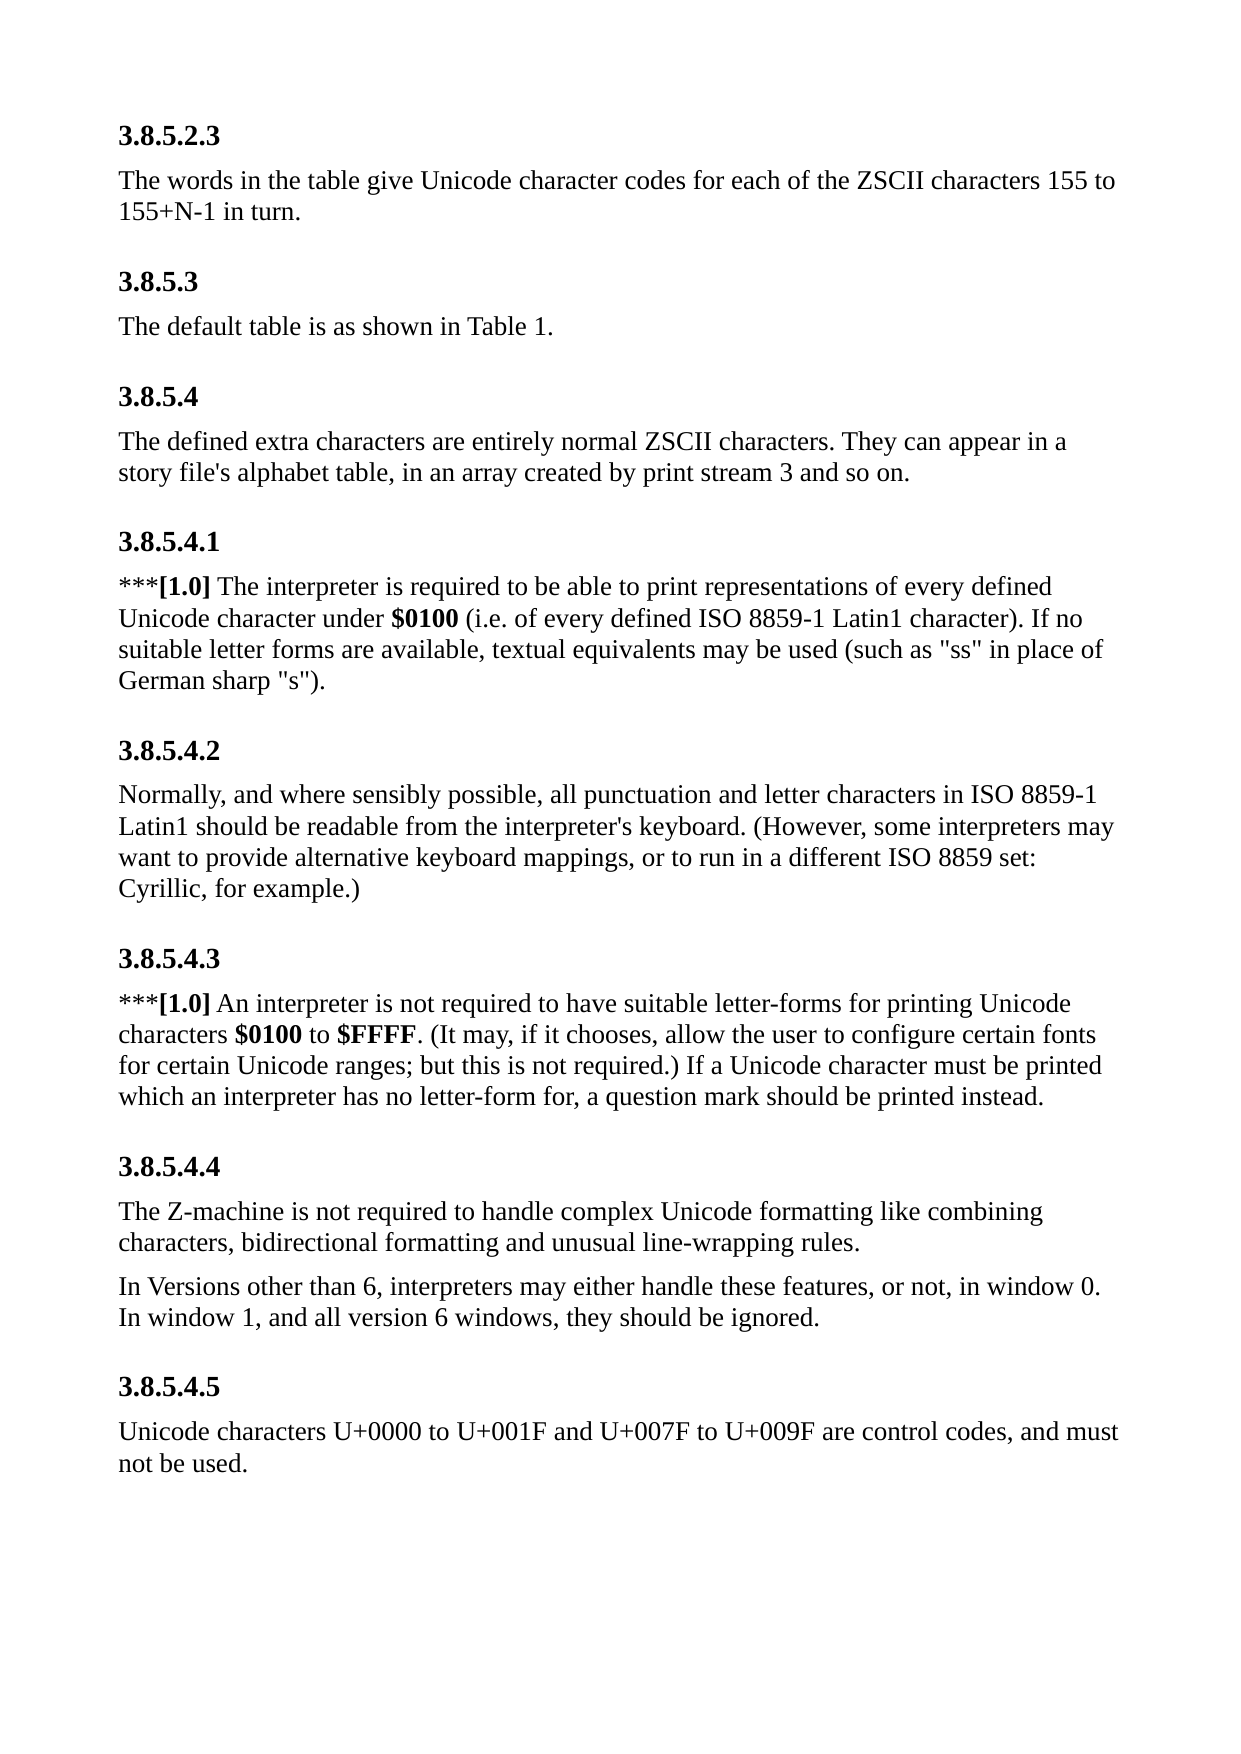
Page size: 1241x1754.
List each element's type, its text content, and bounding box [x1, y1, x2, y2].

subtitle 3.8.5.4.1 [118, 524, 1122, 558]
subtitle 3.8.5.4.4 [118, 1149, 1122, 1182]
subtitle 3.8.5.4.3 [118, 941, 1122, 974]
text The defined extra characters are entirely normal ZSCII characters. They can appear in a story file's alphabet table, in an array created by print stream 3 and so on. [118, 425, 1122, 487]
text ***[1.0] The interpreter is required to be able to print representations of every defined Unicode character under $0100 (i.e. of every defined ISO 8859-1 Latin1 character). If no suitable letter forms are available, textual equivalents may be used (such as "ss" in place of German sharp "s"). [118, 571, 1122, 695]
subtitle 3.8.5.4.5 [118, 1369, 1122, 1403]
text The default table is as shown in Table 1. [118, 310, 1122, 341]
text In Versions other than 6, interpreters may either handle these features, or not, in window 0. In window 1, and all version 6 windows, they should be ignored. [118, 1270, 1122, 1332]
subtitle 3.8.5.3 [118, 264, 1122, 297]
subtitle 3.8.5.4 [118, 379, 1122, 412]
subtitle 3.8.5.2.3 [118, 118, 1122, 152]
text The Z-machine is not required to handle complex Unicode formatting like combining characters, bidirectional formatting and unusual line-wrapping rules. [118, 1195, 1122, 1257]
text The words in the table give Unicode character codes for each of the ZSCII characters 155 to 155+N-1 in turn. [118, 164, 1122, 226]
subtitle 3.8.5.4.2 [118, 733, 1122, 766]
text ***[1.0] An interpreter is not required to have suitable letter-forms for printing Unicode characters $0100 to $FFFF. (It may, if it chooses, allow the user to configure certain fonts for certain Unicode ranges; but this is not required.) If a Unicode character must be printed which an interpreter has no letter-form for, a question mark should be printed instead. [118, 987, 1122, 1111]
text Normally, and where sensibly possible, all punctuation and letter characters in ISO 8859-1 Latin1 should be readable from the interpreter's keyboard. (However, some interpreters may want to provide alternative keyboard mappings, or to run in a different ISO 8859 set: Cyrillic, for example.) [118, 779, 1122, 903]
text Unicode characters U+0000 to U+001F and U+007F to U+009F are control codes, and must not be used. [118, 1416, 1122, 1478]
